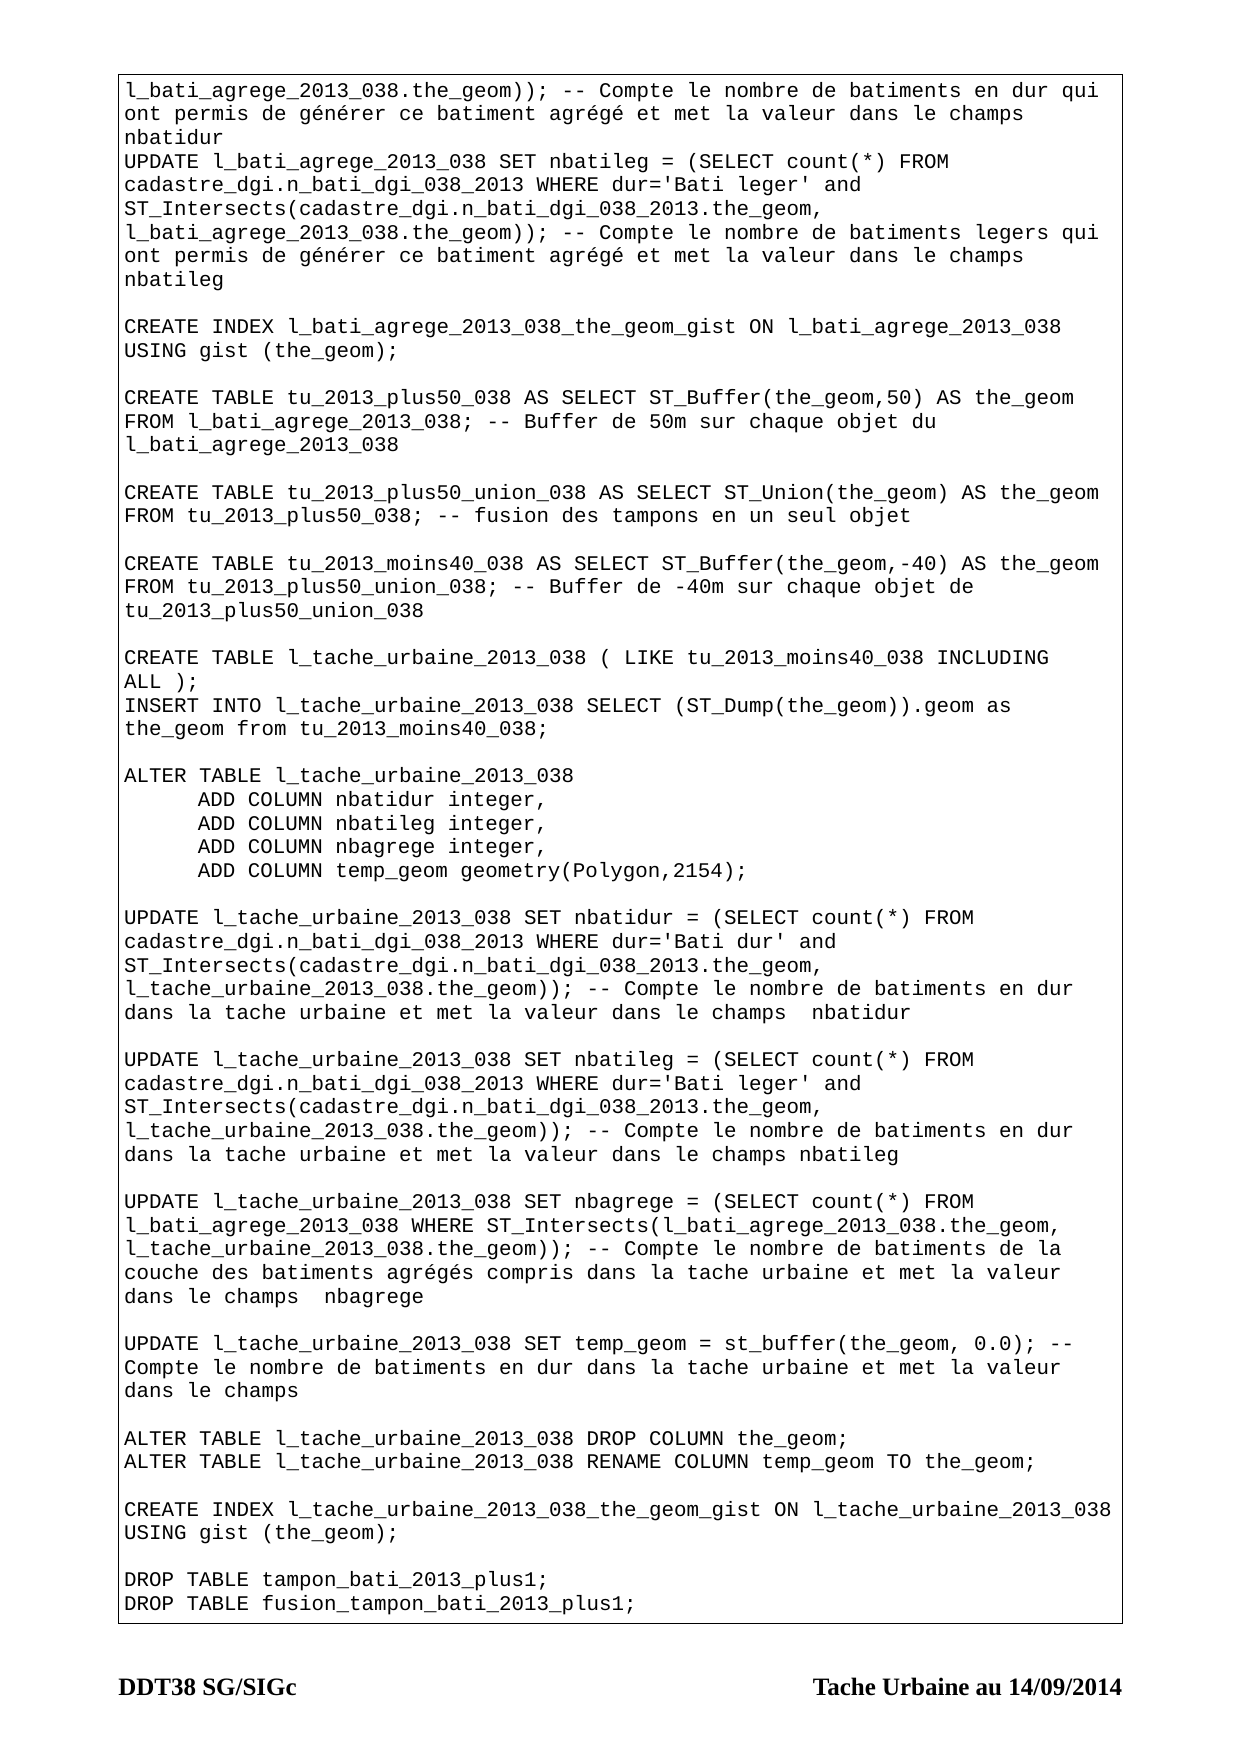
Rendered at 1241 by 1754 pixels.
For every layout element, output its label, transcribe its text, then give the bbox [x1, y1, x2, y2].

table_header l_bati_agrege_2013_038.the_geom)); -- Compte le nombre de batiments en dur qui ont permis de générer ce batiment agrégé et met la valeur dans le champs nbatidur UPDATE l_bati_agrege_2013_038 SET nbatileg = (SELECT count(*) FROM cadastre_dgi.n_bati_dgi_038_2013 WHERE dur='Bati leger' and ST_Intersects(cadastre_dgi.n_bati_dgi_038_2013.the_geom, l_bati_agrege_2013_038.the_geom)); -- Compte le nombre de batiments legers qui ont permis de générer ce batiment agrégé et met la valeur dans le champs nbatileg CREATE INDEX l_bati_agrege_2013_038_the_geom_gist ON l_bati_agrege_2013_038 USING gist (the_geom); CREATE TABLE tu_2013_plus50_038 AS SELECT ST_Buffer(the_geom,50) AS the_geom FROM l_bati_agrege_2013_038; -- Buffer de 50m sur chaque objet du l_bati_agrege_2013_038 CREATE TABLE tu_2013_plus50_union_038 AS SELECT ST_Union(the_geom) AS the_geom FROM tu_2013_plus50_038; -- fusion des tampons en un seul objet CREATE TABLE tu_2013_moins40_038 AS SELECT ST_Buffer(the_geom,-40) AS the_geom FROM tu_2013_plus50_union_038; -- Buffer de -40m sur chaque objet de tu_2013_plus50_union_038 CREATE TABLE l_tache_urbaine_2013_038 ( LIKE tu_2013_moins40_038 INCLUDING ALL ); INSERT INTO l_tache_urbaine_2013_038 SELECT (ST_Dump(the_geom)).geom as the_geom from tu_2013_moins40_038; ALTER TABLE l_tache_urbaine_2013_038 ADD COLUMN nbatidur integer, ADD COLUMN nbatileg integer, ADD COLUMN nbagrege integer, ADD COLUMN temp_geom geometry(Polygon,2154); UPDATE l_tache_urbaine_2013_038 SET nbatidur = (SELECT count(*) FROM cadastre_dgi.n_bati_dgi_038_2013 WHERE dur='Bati dur' and ST_Intersects(cadastre_dgi.n_bati_dgi_038_2013.the_geom, l_tache_urbaine_2013_038.the_geom)); -- Compte le nombre de batiments en dur dans la tache urbaine et met la valeur dans le champs nbatidur UPDATE l_tache_urbaine_2013_038 SET nbatileg = (SELECT count(*) FROM cadastre_dgi.n_bati_dgi_038_2013 WHERE dur='Bati leger' and ST_Intersects(cadastre_dgi.n_bati_dgi_038_2013.the_geom, l_tache_urbaine_2013_038.the_geom)); -- Compte le nombre de batiments en dur dans la tache urbaine et met la valeur dans le champs nbatileg UPDATE l_tache_urbaine_2013_038 SET nbagrege = (SELECT count(*) FROM l_bati_agrege_2013_038 WHERE ST_Intersects(l_bati_agrege_2013_038.the_geom, l_tache_urbaine_2013_038.the_geom)); -- Compte le nombre de batiments de la couche des batiments agrégés compris dans la tache urbaine et met la valeur dans le champs nbagrege UPDATE l_tache_urbaine_2013_038 SET temp_geom = st_buffer(the_geom, 0.0); -- Compte le nombre de batiments en dur dans la tache urbaine et met la valeur dans le champs ALTER TABLE l_tache_urbaine_2013_038 DROP COLUMN the_geom; ALTER TABLE l_tache_urbaine_2013_038 RENAME COLUMN temp_geom TO the_geom; CREATE INDEX l_tache_urbaine_2013_038_the_geom_gist ON l_tache_urbaine_2013_038 USING gist (the_geom); DROP TABLE tampon_bati_2013_plus1; DROP TABLE fusion_tampon_bati_2013_plus1; [119, 75, 1122, 1622]
